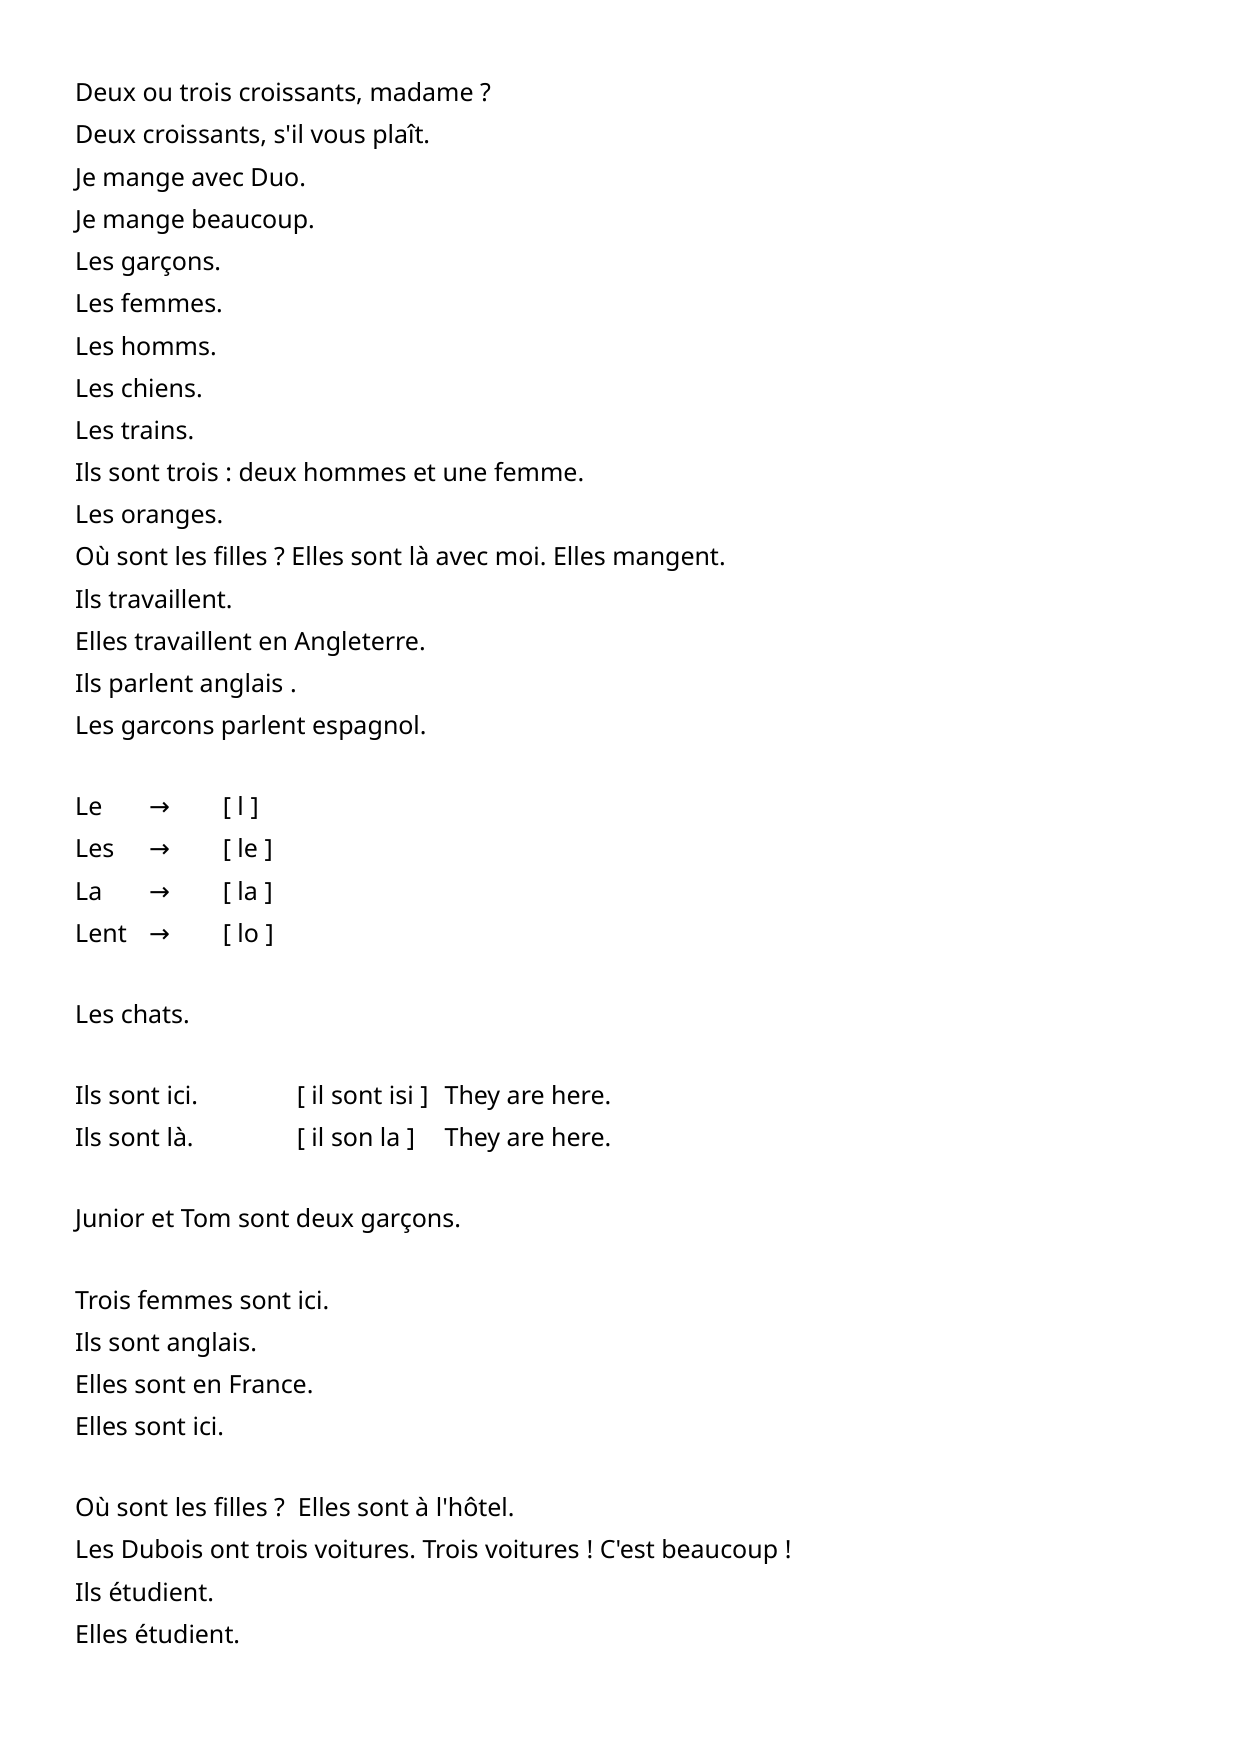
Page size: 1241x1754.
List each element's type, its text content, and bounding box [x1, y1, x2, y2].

text Ils sont ici. [ il sont isi ] They are here. [75, 1078, 1165, 1112]
text Les femmes. [75, 286, 1165, 320]
text La → [ la ] [75, 873, 1165, 907]
text Lent → [ lo ] [75, 916, 1165, 949]
text Où sont les filles ? Elles sont à l'hôtel. [75, 1490, 1165, 1524]
text Elles travaillent en Angleterre. [75, 623, 1165, 657]
text Je mange beaucoup. [75, 202, 1165, 236]
text Où sont les filles ? Elles sont là avec moi. Elles mangent. [75, 539, 1165, 573]
text Ils étudient. [75, 1574, 1165, 1608]
text Deux ou trois croissants, madame ? [75, 75, 1165, 109]
text Les → [ le ] [75, 831, 1165, 865]
text Les garçons. [75, 244, 1165, 278]
text Je mange avec Duo. [75, 159, 1165, 193]
text Ils travaillent. [75, 581, 1165, 615]
text Les trains. [75, 412, 1165, 447]
text Trois femmes sont ici. [75, 1282, 1165, 1316]
text Les oranges. [75, 497, 1165, 531]
text Ils sont là. [ il son la ] They are here. [75, 1120, 1165, 1154]
text Le → [ l ] [75, 789, 1165, 823]
text Ils parlent anglais . [75, 666, 1165, 700]
text Ils sont anglais. [75, 1324, 1165, 1358]
text Elles sont en France. [75, 1367, 1165, 1401]
text Junior et Tom sont deux garçons. [75, 1201, 1165, 1235]
text Les chats. [75, 997, 1165, 1031]
text Les Dubois ont trois voitures. Trois voitures ! C'est beaucoup ! [75, 1532, 1165, 1566]
text Les garcons parlent espagnol. [75, 708, 1165, 742]
text Deux croissants, s'il vous plaît. [75, 117, 1165, 151]
text Les homms. [75, 328, 1165, 362]
text Elles étudient. [75, 1617, 1165, 1651]
text Les chiens. [75, 370, 1165, 404]
text Ils sont trois : deux hommes et une femme. [75, 455, 1165, 489]
text Elles sont ici. [75, 1409, 1165, 1443]
